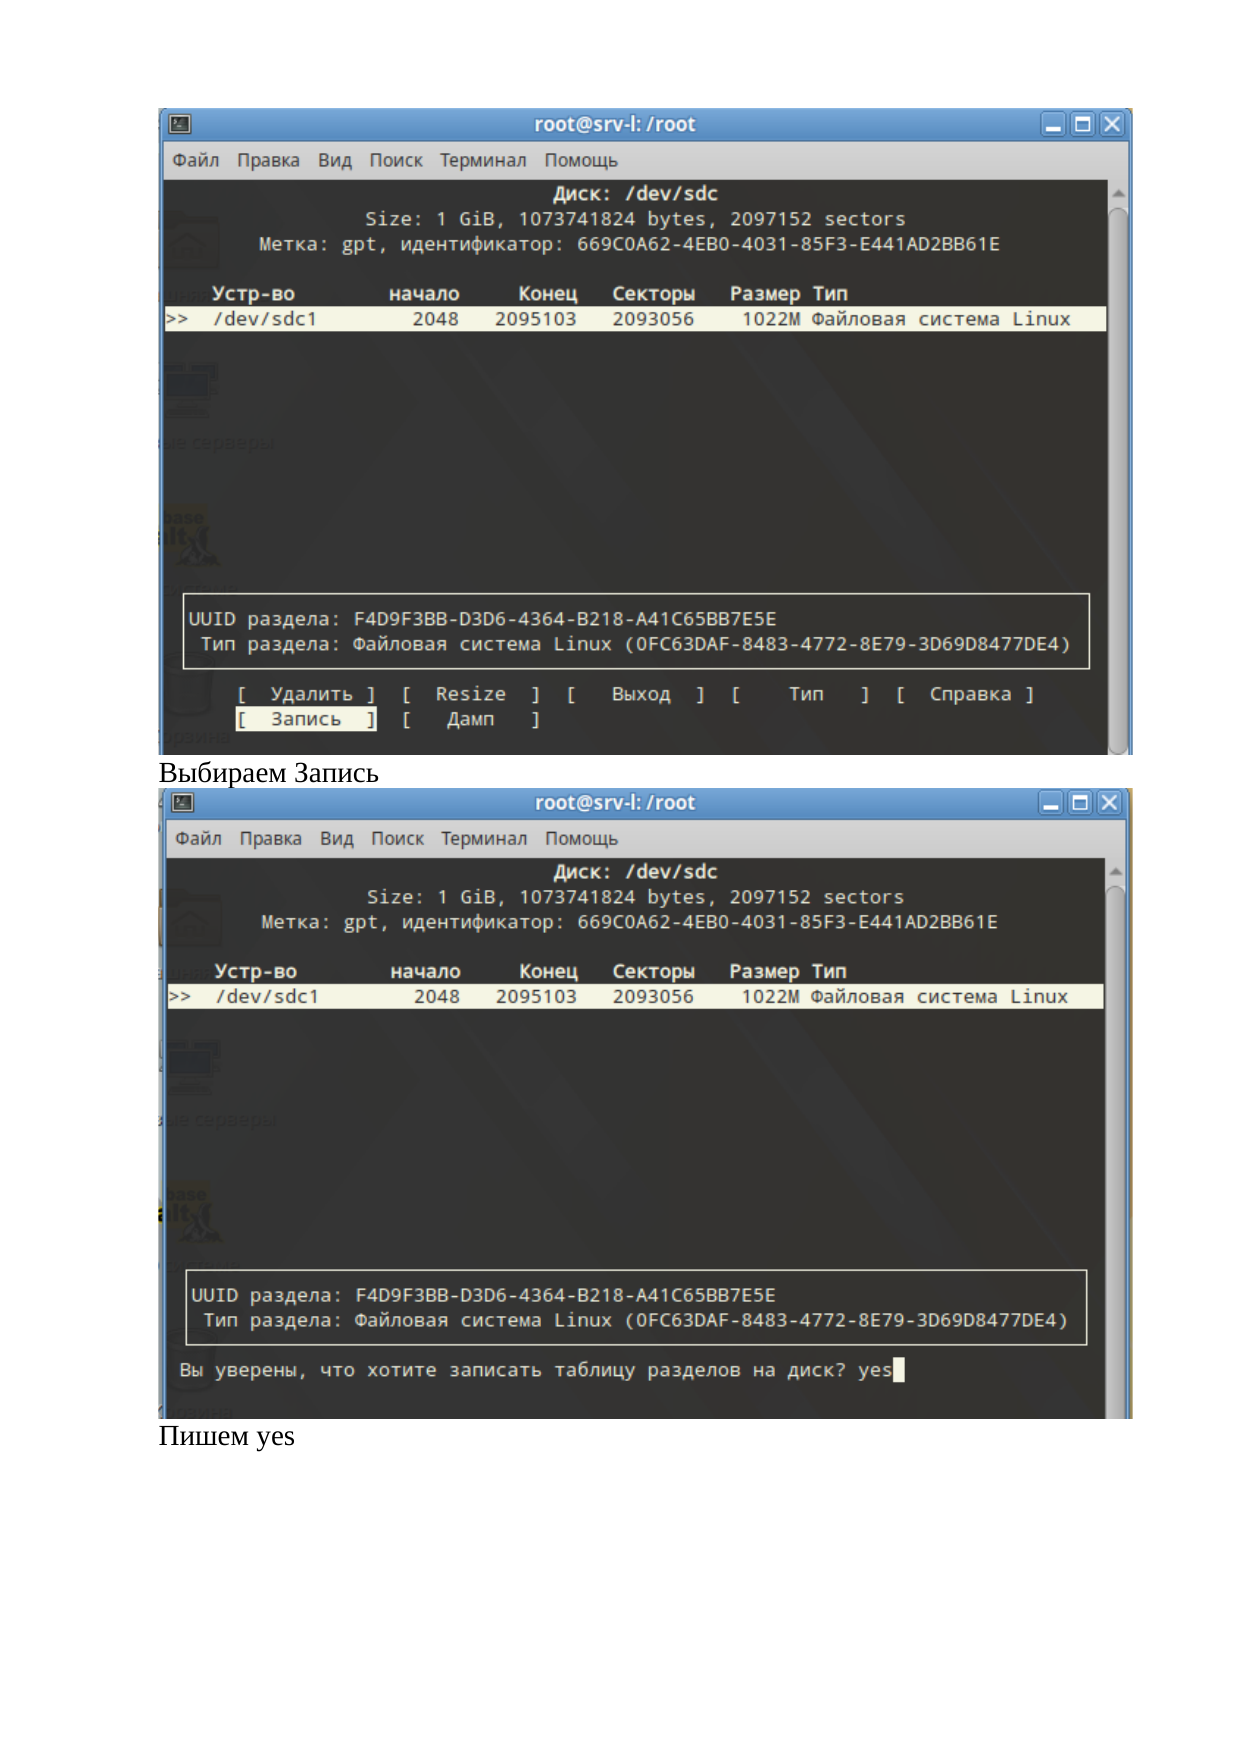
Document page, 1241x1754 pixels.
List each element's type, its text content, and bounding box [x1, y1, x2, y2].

picture [158, 788, 1133, 1419]
text Выбираем Запись [158, 755, 1163, 788]
text Пишем yes [158, 1418, 1163, 1452]
picture [158, 108, 1133, 755]
